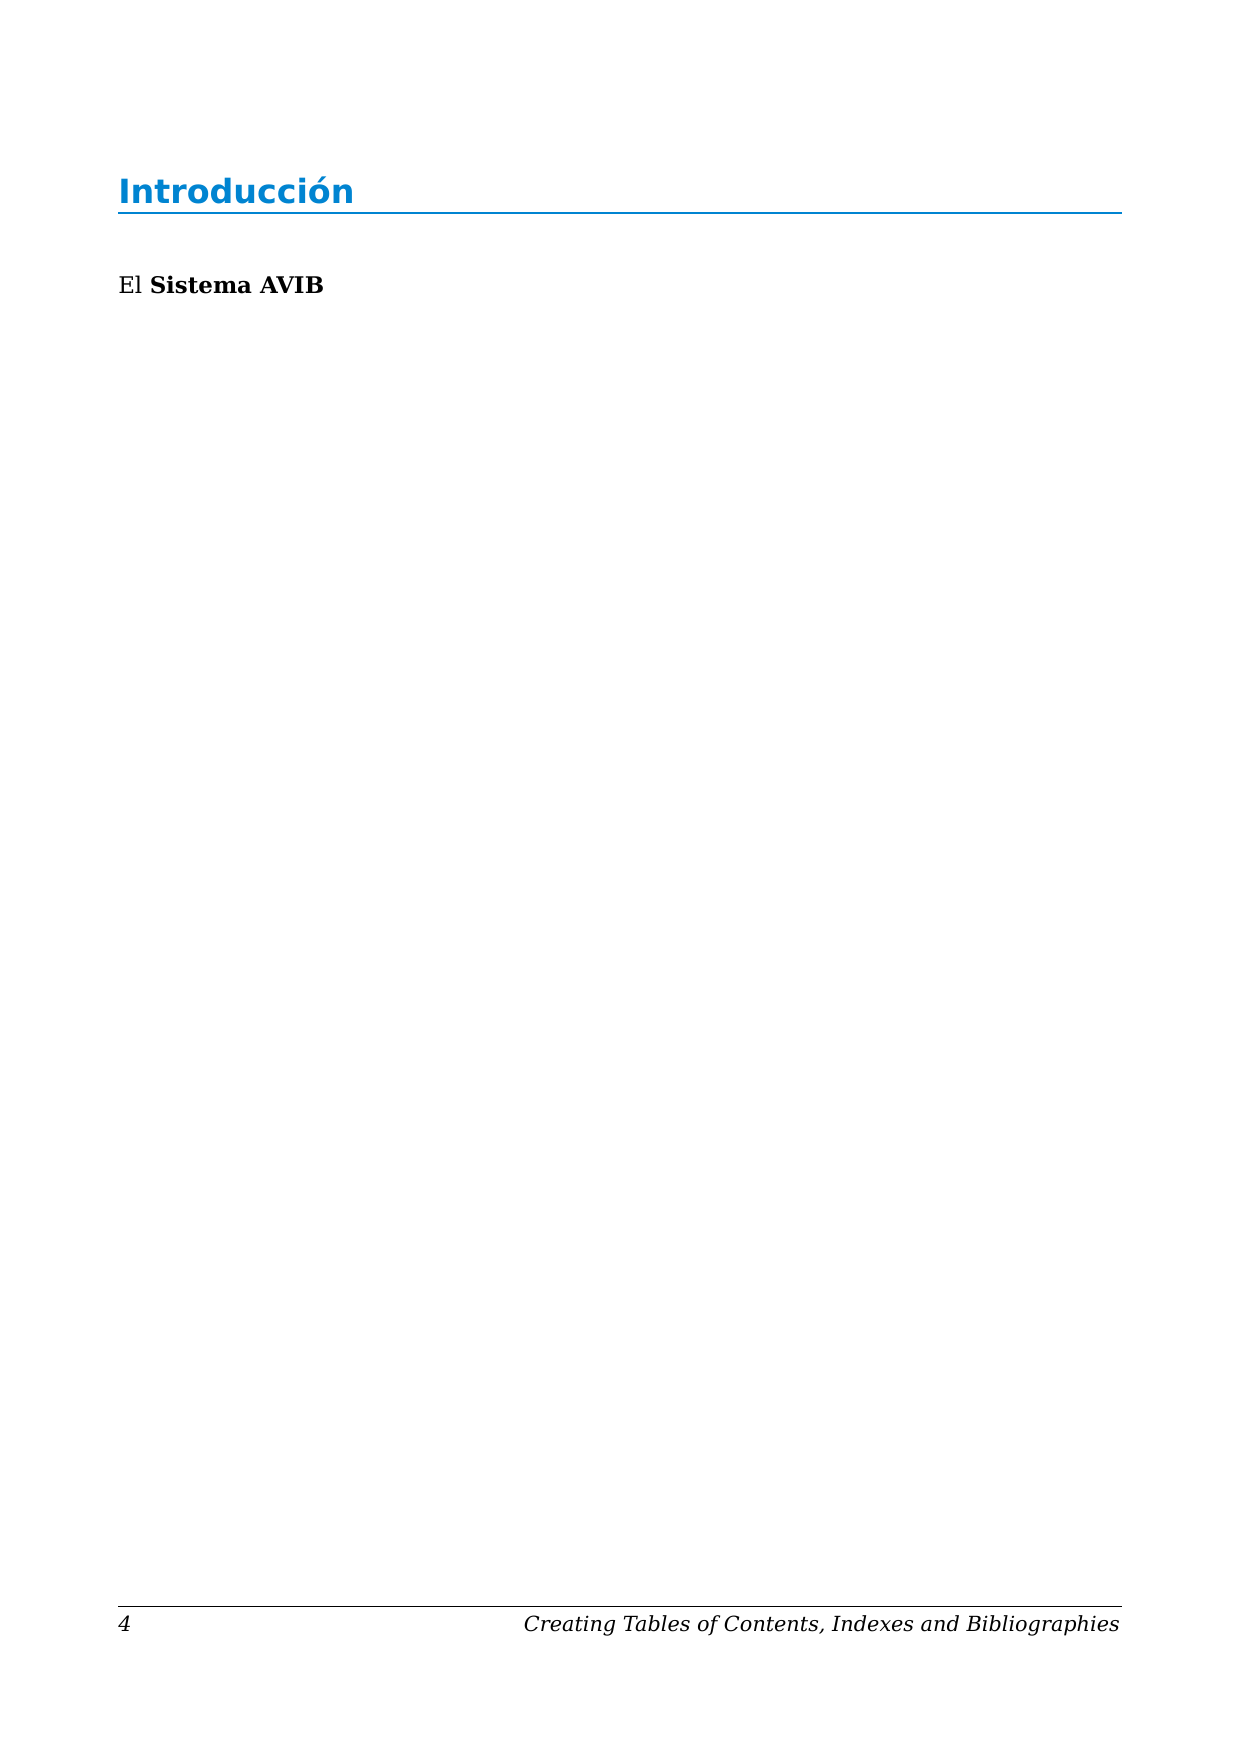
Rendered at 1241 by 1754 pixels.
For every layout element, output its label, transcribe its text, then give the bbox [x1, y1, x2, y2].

subtitle Introducción [118, 173, 1122, 212]
text El Sistema AVIB [118, 272, 1122, 299]
